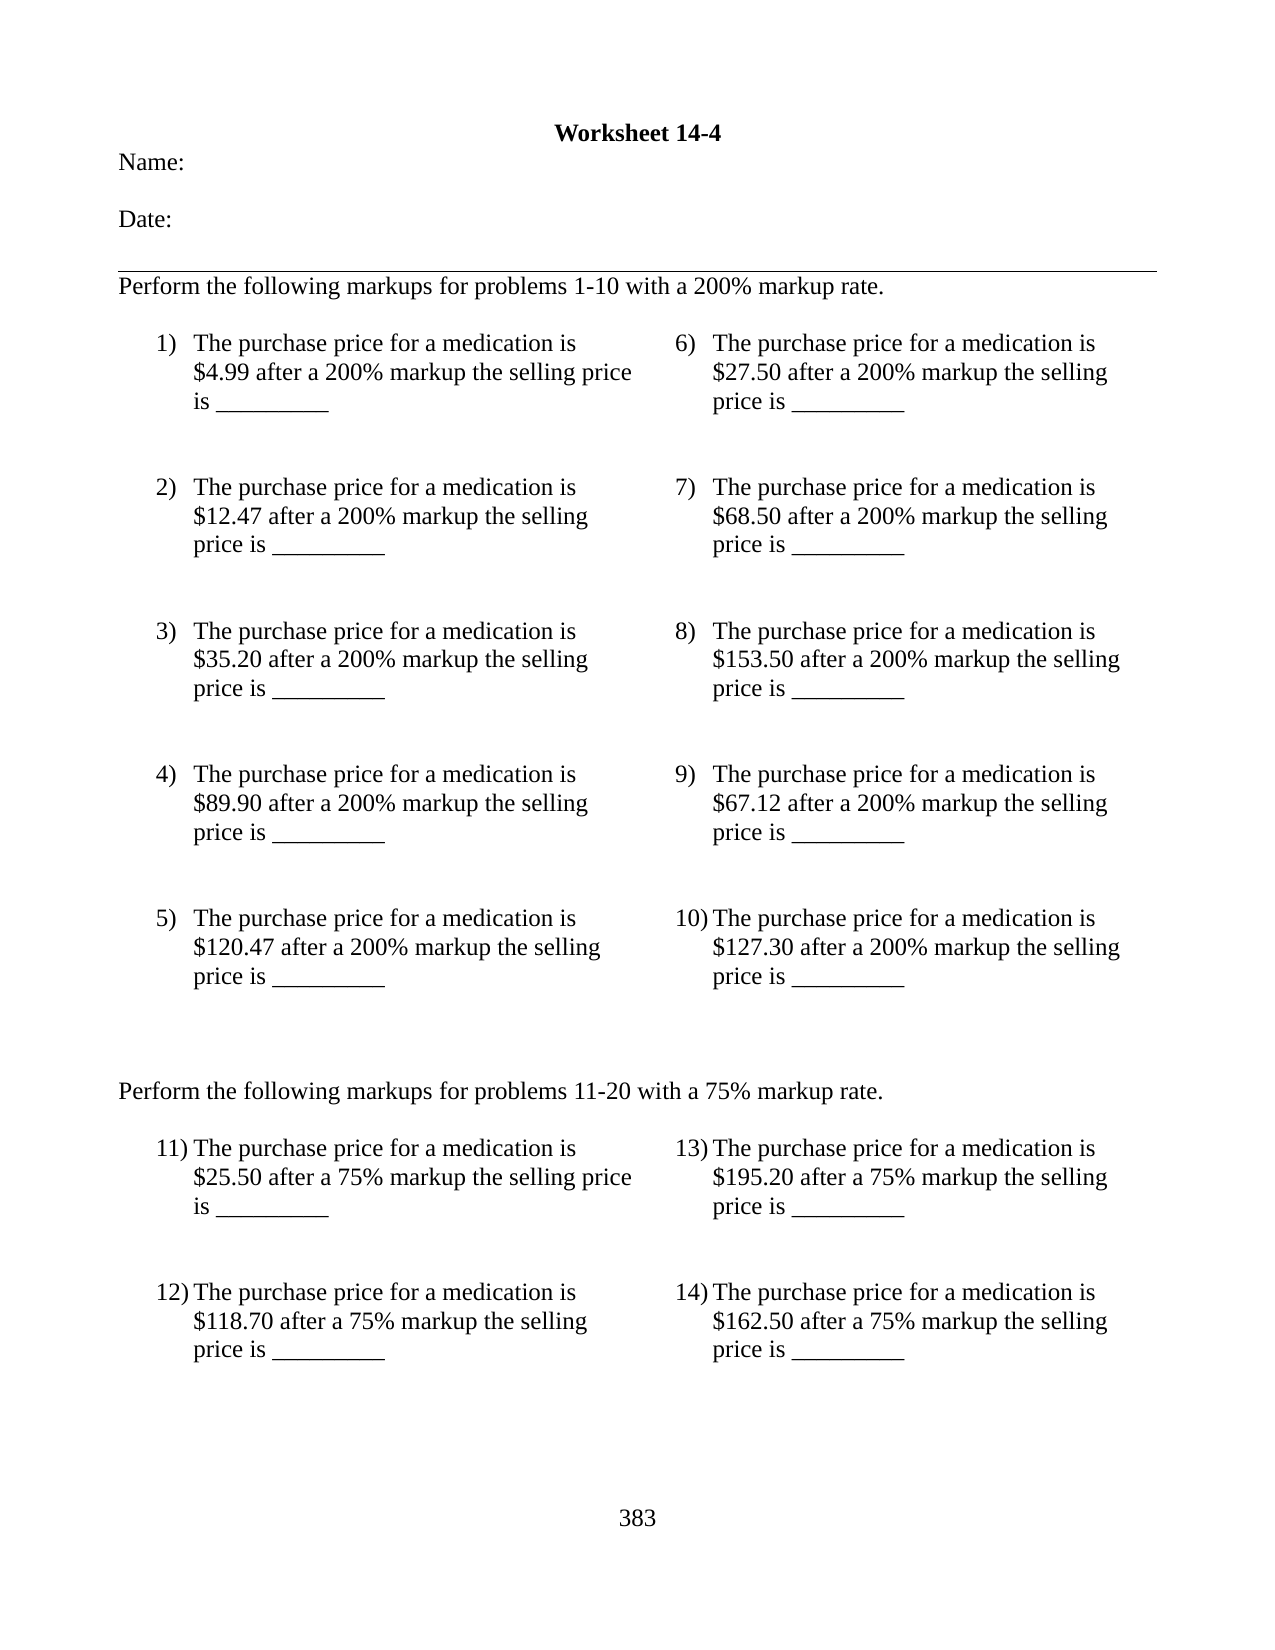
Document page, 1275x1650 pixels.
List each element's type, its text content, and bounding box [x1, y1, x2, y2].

text Name: [118, 147, 1157, 176]
text Worksheet 14-4 [118, 118, 1157, 147]
list The purchase price for a medication is $120.47 after a 200% markup the selling price is _________ [156, 903, 637, 989]
text Perform the following markups for problems 11-20 with a 75% markup rate. [118, 1076, 1157, 1104]
list The purchase price for a medication is $67.12 after a 200% markup the selling price is _________ [675, 759, 1157, 846]
text Perform the following markups for problems 1-10 with a 200% markup rate. [118, 272, 1157, 299]
list The purchase price for a medication is $35.20 after a 200% markup the selling price is _________ [156, 616, 637, 702]
text Date: [118, 204, 1157, 233]
list The purchase price for a medication is $162.50 after a 75% markup the selling price is _________ [675, 1277, 1157, 1363]
list The purchase price for a medication is $195.20 after a 75% markup the selling price is _________ [675, 1133, 1157, 1219]
list The purchase price for a medication is $12.47 after a 200% markup the selling price is _________ [156, 472, 637, 558]
list The purchase price for a medication is $118.70 after a 75% markup the selling price is _________ [156, 1277, 637, 1363]
list The purchase price for a medication is $89.90 after a 200% markup the selling price is _________ [156, 759, 637, 846]
list The purchase price for a medication is $68.50 after a 200% markup the selling price is _________ [675, 472, 1157, 558]
list The purchase price for a medication is $127.30 after a 200% markup the selling price is _________ [675, 903, 1157, 989]
list The purchase price for a medication is $25.50 after a 75% markup the selling price is _________ [156, 1133, 637, 1219]
list The purchase price for a medication is $27.50 after a 200% markup the selling price is _________ [675, 328, 1157, 414]
list The purchase price for a medication is $153.50 after a 200% markup the selling price is _________ [675, 616, 1157, 702]
list The purchase price for a medication is $4.99 after a 200% markup the selling price is _________ [156, 328, 637, 414]
